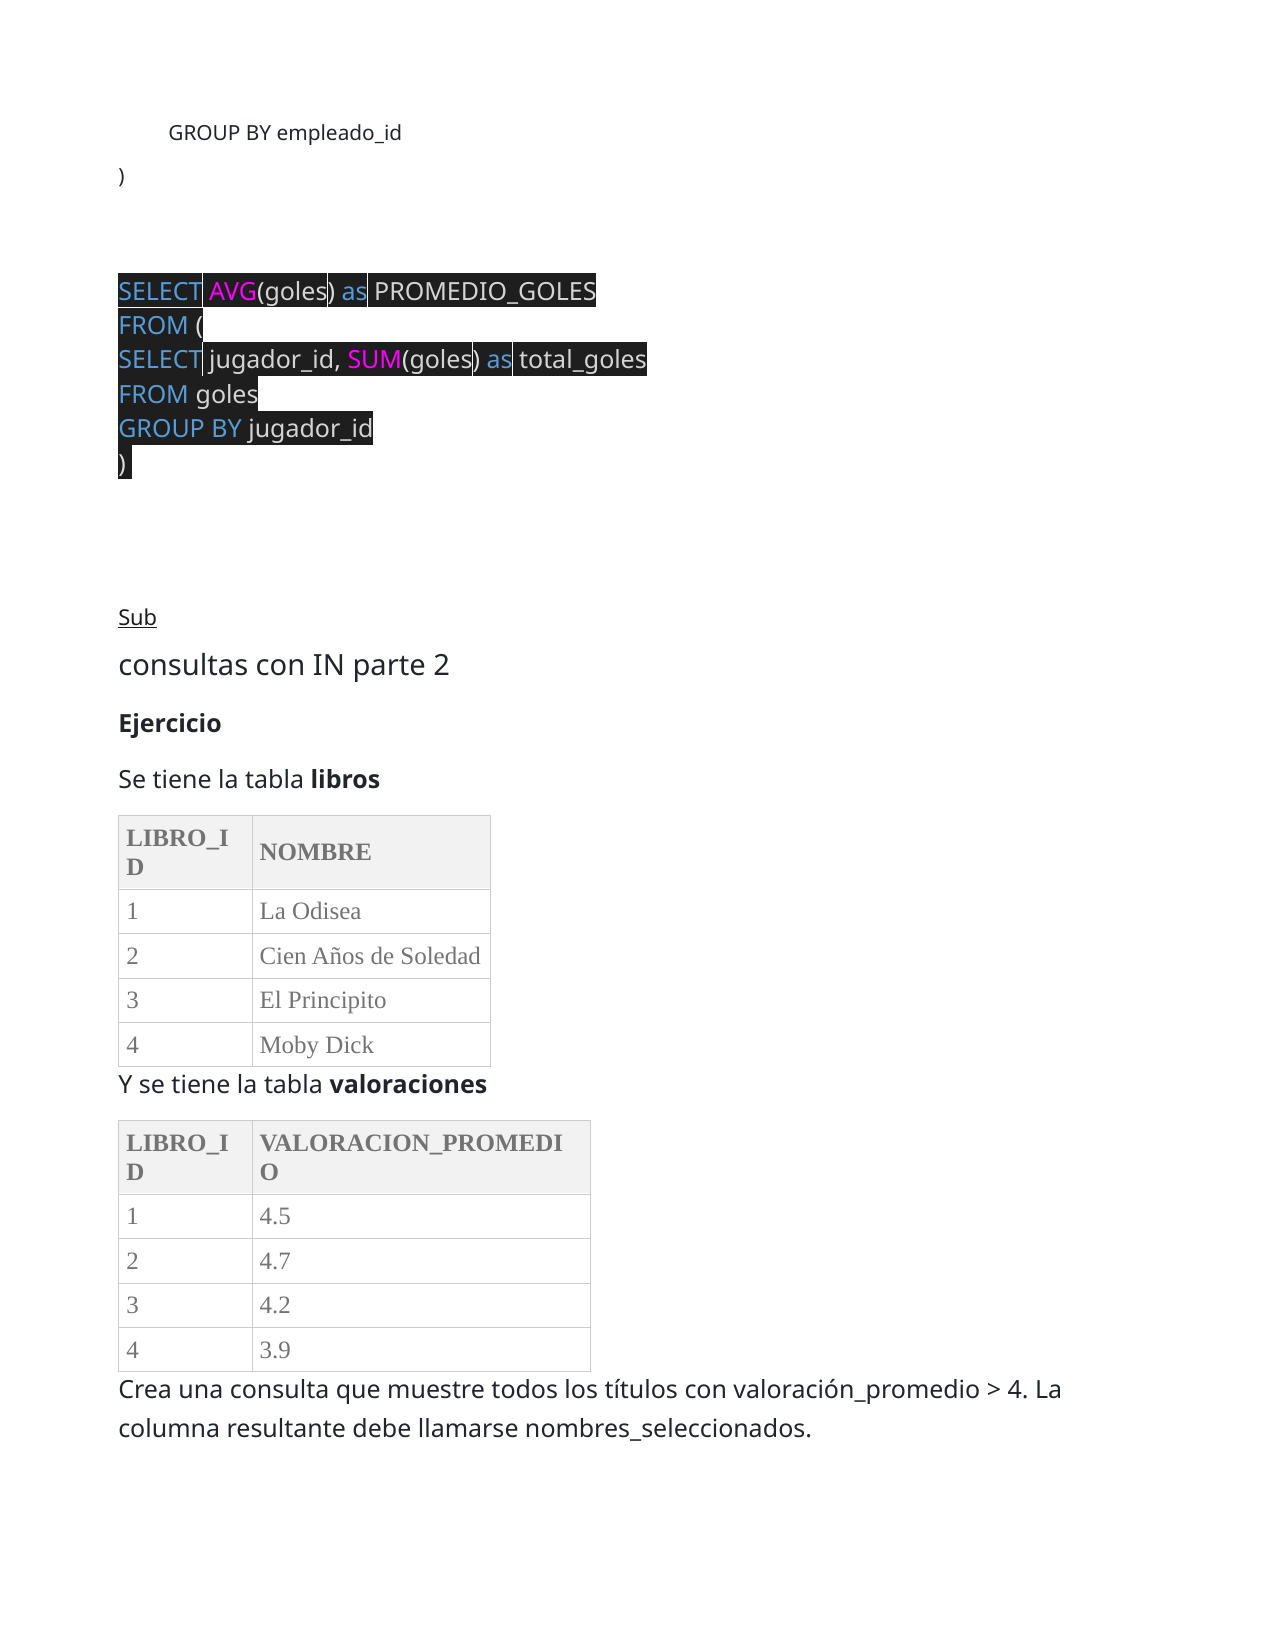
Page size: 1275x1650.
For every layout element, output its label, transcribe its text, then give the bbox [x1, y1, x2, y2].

table_cell El Principito [253, 979, 490, 1022]
text GROUP BY empleado_id [118, 118, 1157, 147]
text Y se tiene la tabla valoraciones [118, 1066, 1157, 1101]
text SELECT AVG(goles) as PROMEDIO_GOLES [118, 273, 1157, 307]
subtitle Ejercicio [118, 706, 1157, 740]
text ) [118, 445, 1157, 479]
table_header LIBRO_ID [119, 1121, 252, 1193]
subtitle consultas con IN parte 2 [118, 644, 1157, 683]
table_cell 4.2 [253, 1284, 590, 1327]
table_cell La Odisea [253, 890, 490, 933]
table_cell 4.5 [253, 1195, 590, 1238]
text ) [118, 161, 1157, 190]
subtitle Sub [118, 597, 1157, 631]
table_cell 1 [119, 1195, 252, 1238]
table_cell 2 [119, 1239, 252, 1282]
text Se tiene la tabla libros [118, 761, 1157, 796]
table_cell Cien Años de Soledad [253, 934, 490, 977]
text GROUP BY jugador_id [118, 411, 1157, 445]
table_cell Moby Dick [253, 1023, 490, 1066]
text SELECT jugador_id, SUM(goles) as total_goles [118, 342, 1157, 376]
table_cell 2 [119, 934, 252, 977]
table_cell 4.7 [253, 1239, 590, 1282]
text Crea una consulta que muestre todos los títulos con valoración_promedio > 4. La columna resultante debe llamarse nombres_seleccionados. [118, 1371, 1157, 1445]
table_cell 1 [119, 890, 252, 933]
table_cell 4 [119, 1023, 252, 1066]
table_cell 3.9 [253, 1328, 590, 1371]
table_header NOMBRE [253, 816, 490, 888]
text FROM goles [118, 376, 1157, 411]
table_header VALORACION_PROMEDIO [253, 1121, 590, 1193]
table_cell 3 [119, 1284, 252, 1327]
table_header LIBRO_ID [119, 816, 252, 888]
text FROM ( [118, 307, 1157, 342]
table_cell 4 [119, 1328, 252, 1371]
table_cell 3 [119, 979, 252, 1022]
